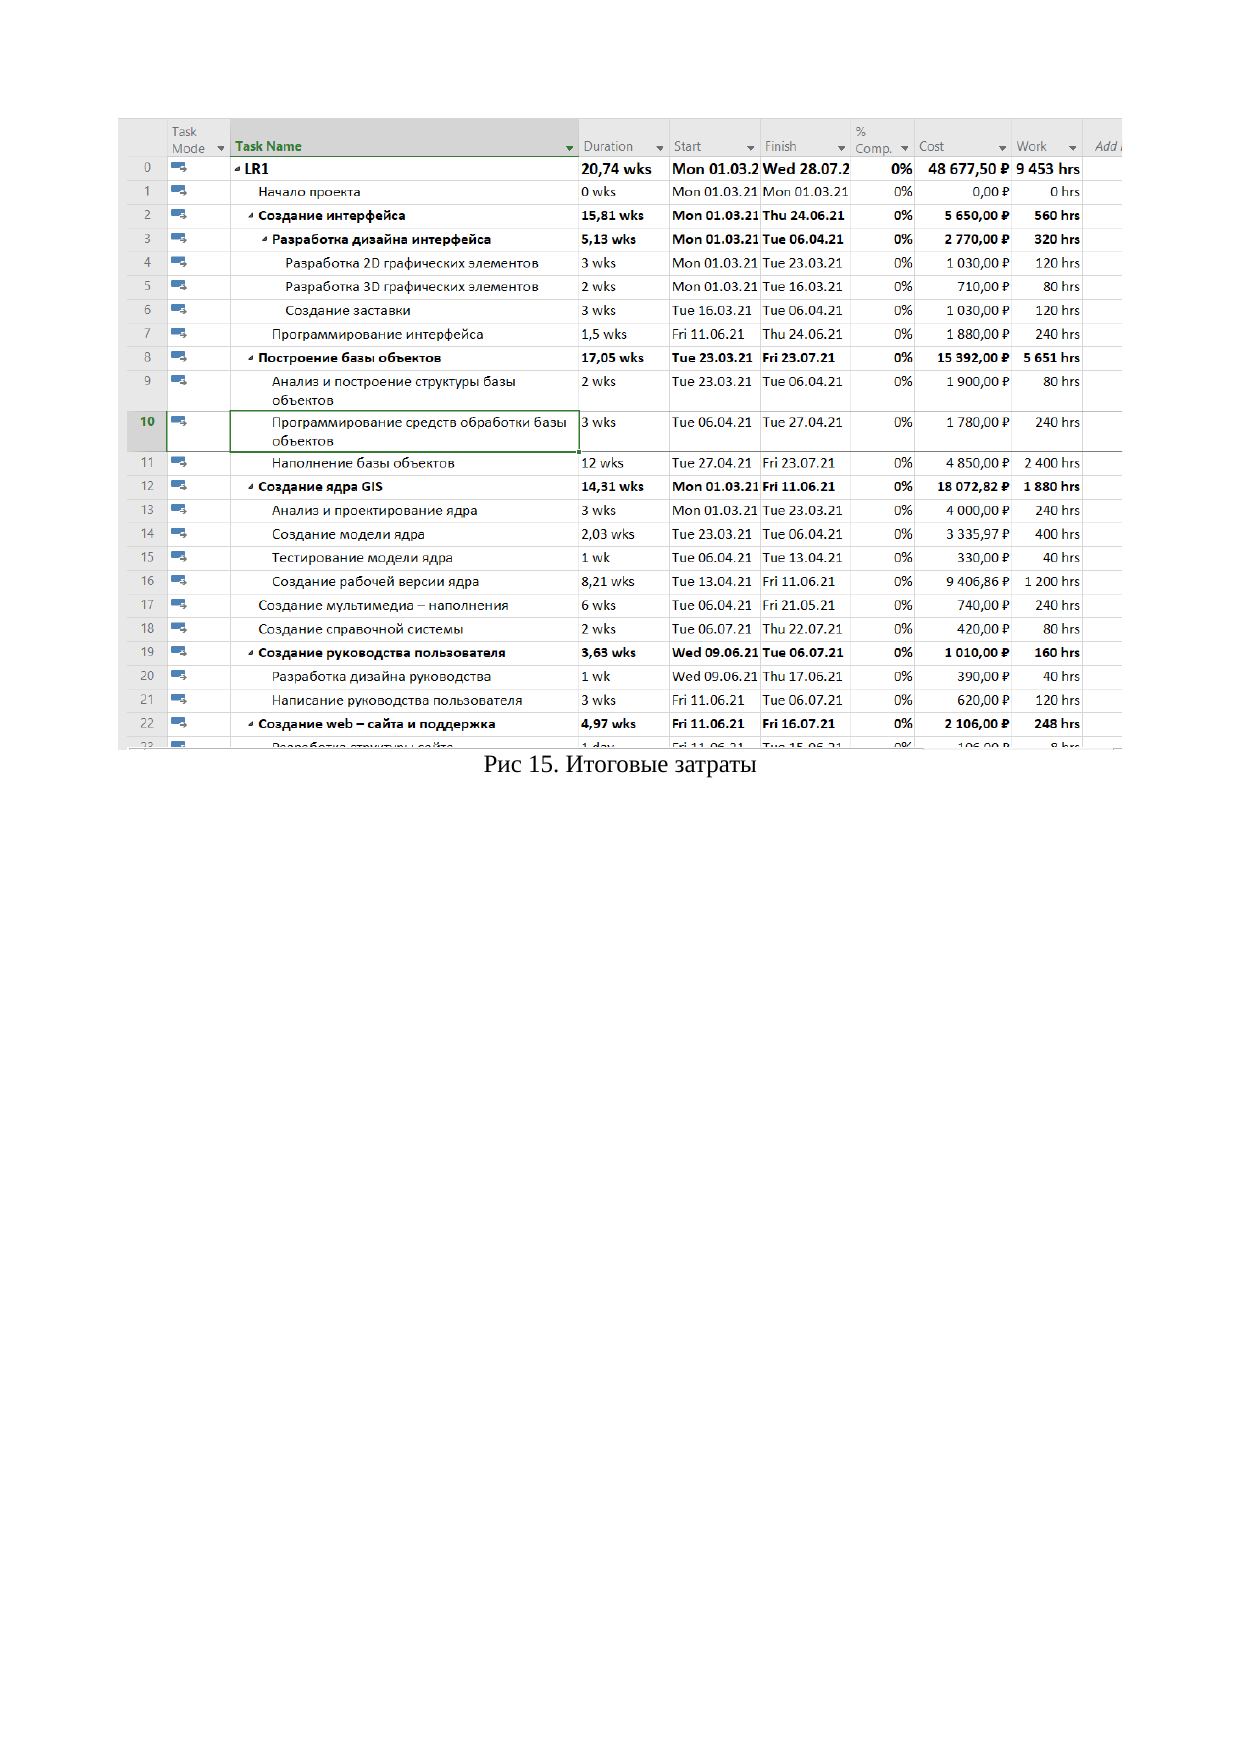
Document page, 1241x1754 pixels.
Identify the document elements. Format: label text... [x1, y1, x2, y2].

table_header Рис 15. Итоговые затраты [118, 750, 1122, 778]
picture [118, 118, 1123, 750]
